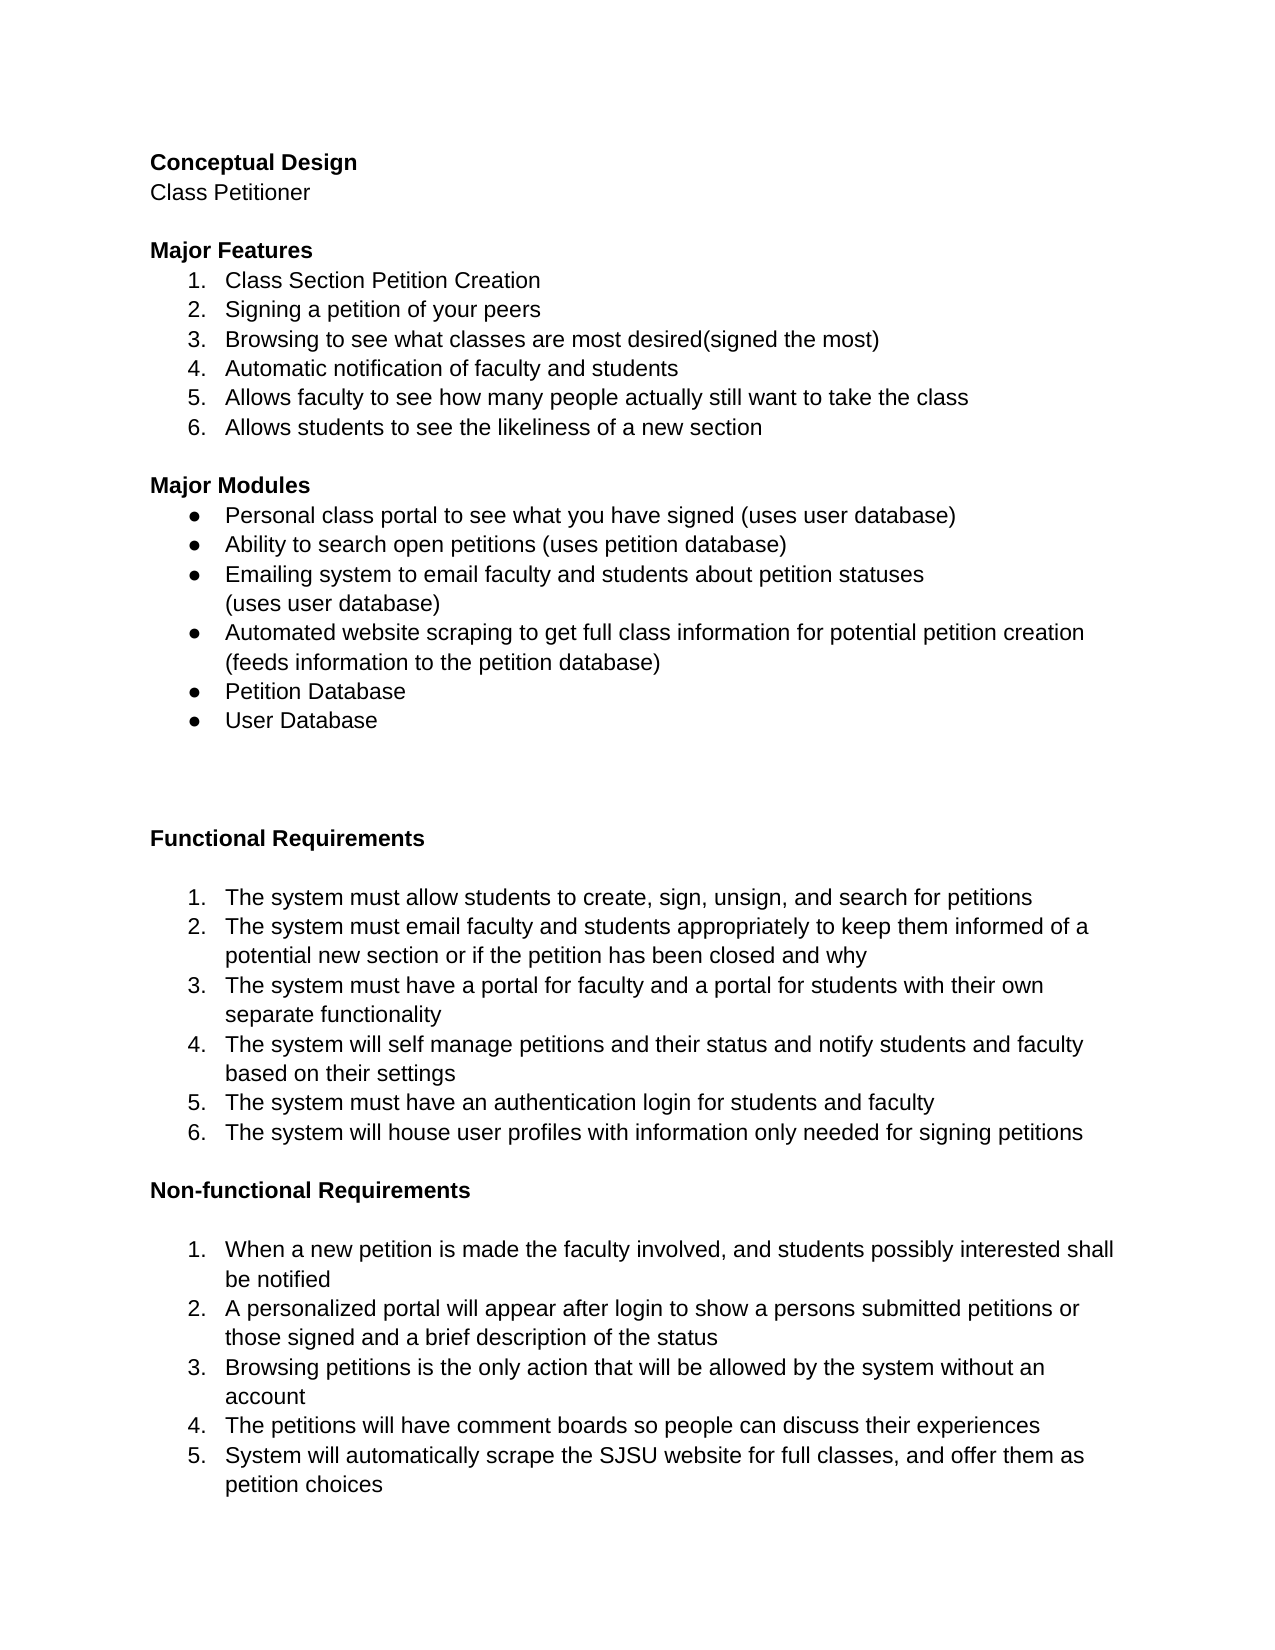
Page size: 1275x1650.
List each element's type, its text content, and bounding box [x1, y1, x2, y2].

list Allows students to see the likeliness of a new section [187, 414, 1125, 440]
text Class Petitioner [150, 179, 1125, 205]
list The system must have an authentication login for students and faculty [187, 1090, 1125, 1116]
list The petitions will have comment boards so people can discuss their experiences [187, 1413, 1125, 1439]
text (uses user database) [225, 591, 1125, 616]
list Petition Database [187, 679, 1125, 704]
list Class Section Petition Creation [187, 267, 1125, 293]
list User Database [187, 708, 1125, 734]
text Functional Requirements [150, 826, 1125, 851]
list The system will house user profiles with information only needed for signing petitions [187, 1119, 1125, 1145]
list Signing a petition of your peers [187, 297, 1125, 322]
list Automatic notification of faculty and students [187, 356, 1125, 381]
text Major Modules [150, 473, 1125, 499]
list Ability to search open petitions (uses petition database) [187, 532, 1125, 557]
list Allows faculty to see how many people actually still want to take the class [187, 385, 1125, 411]
text Major Features [150, 238, 1125, 264]
list The system will self manage petitions and their status and notify students and faculty based on their settings [187, 1031, 1125, 1086]
list Personal class portal to see what you have signed (uses user database) [187, 502, 1125, 528]
list A personalized portal will appear after login to show a persons submitted petitions or those signed and a brief description of the status [187, 1296, 1125, 1351]
list The system must have a portal for faculty and a portal for students with their own separate functionality [187, 972, 1125, 1027]
list Browsing to see what classes are most desired(signed the most) [187, 326, 1125, 352]
text (feeds information to the petition database) [150, 649, 1125, 675]
list Emailing system to email faculty and students about petition statuses [187, 561, 1125, 587]
list System will automatically scrape the SJSU website for full classes, and offer them as petition choices [187, 1442, 1125, 1497]
list Browsing petitions is the only action that will be allowed by the system without an account [187, 1354, 1125, 1409]
text Non-functional Requirements [150, 1178, 1125, 1204]
list When a new petition is made the faculty involved, and students possibly interested shall be notified [187, 1237, 1125, 1292]
list Automated website scraping to get full class information for potential petition creation [187, 620, 1125, 646]
list The system must email faculty and students appropriately to keep them informed of a potential new section or if the petition has been closed and why [187, 914, 1125, 969]
text Conceptual Design [150, 150, 1125, 176]
list The system must allow students to create, sign, unsign, and search for petitions [187, 884, 1125, 910]
